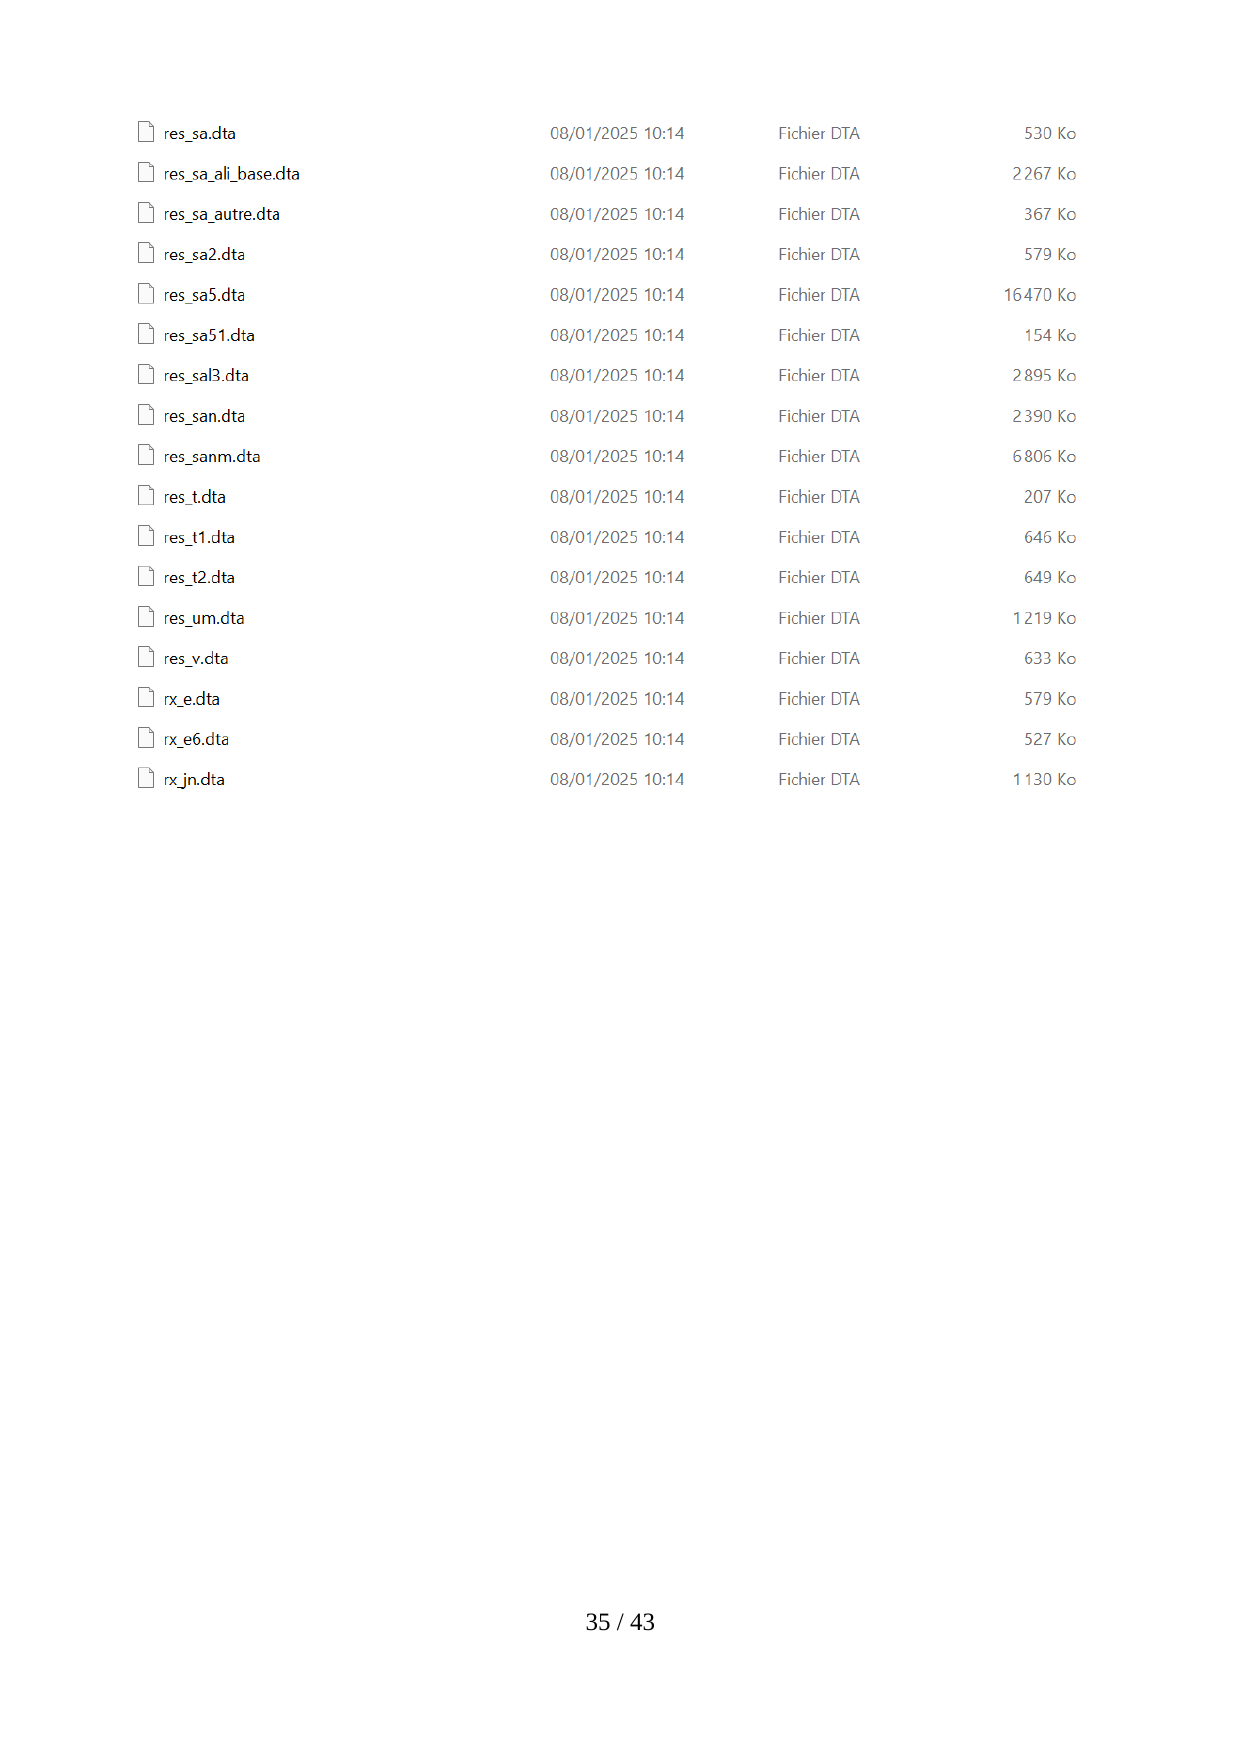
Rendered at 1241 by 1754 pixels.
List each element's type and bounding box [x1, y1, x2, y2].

picture [118, 118, 1123, 798]
